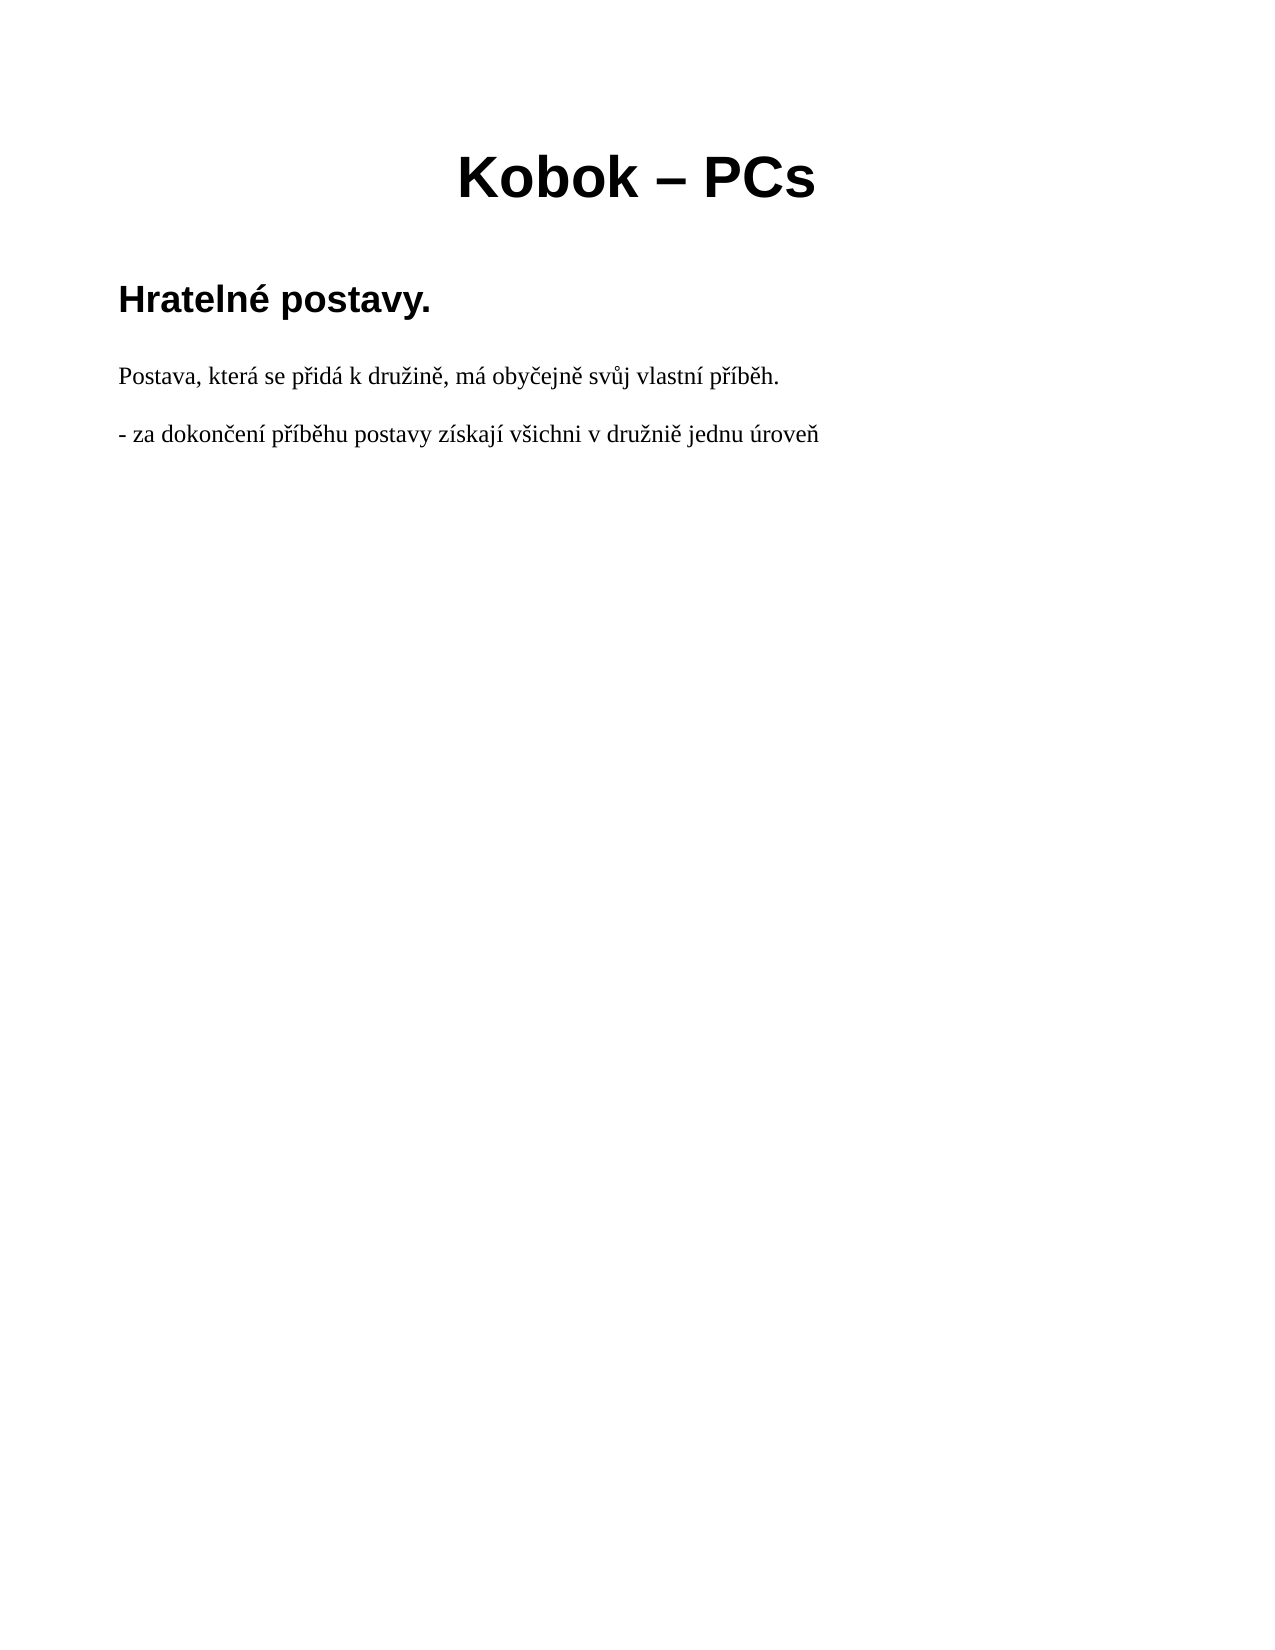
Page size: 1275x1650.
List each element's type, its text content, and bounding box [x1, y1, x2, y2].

subtitle Hratelné postavy. [118, 276, 1157, 320]
title Kobok – PCs [118, 143, 1157, 210]
text Postava, která se přidá k družině, má obyčejně svůj vlastní příběh. [118, 361, 1157, 390]
text - za dokončení příběhu postavy získají všichni v družniě jednu úroveň [118, 419, 1157, 448]
